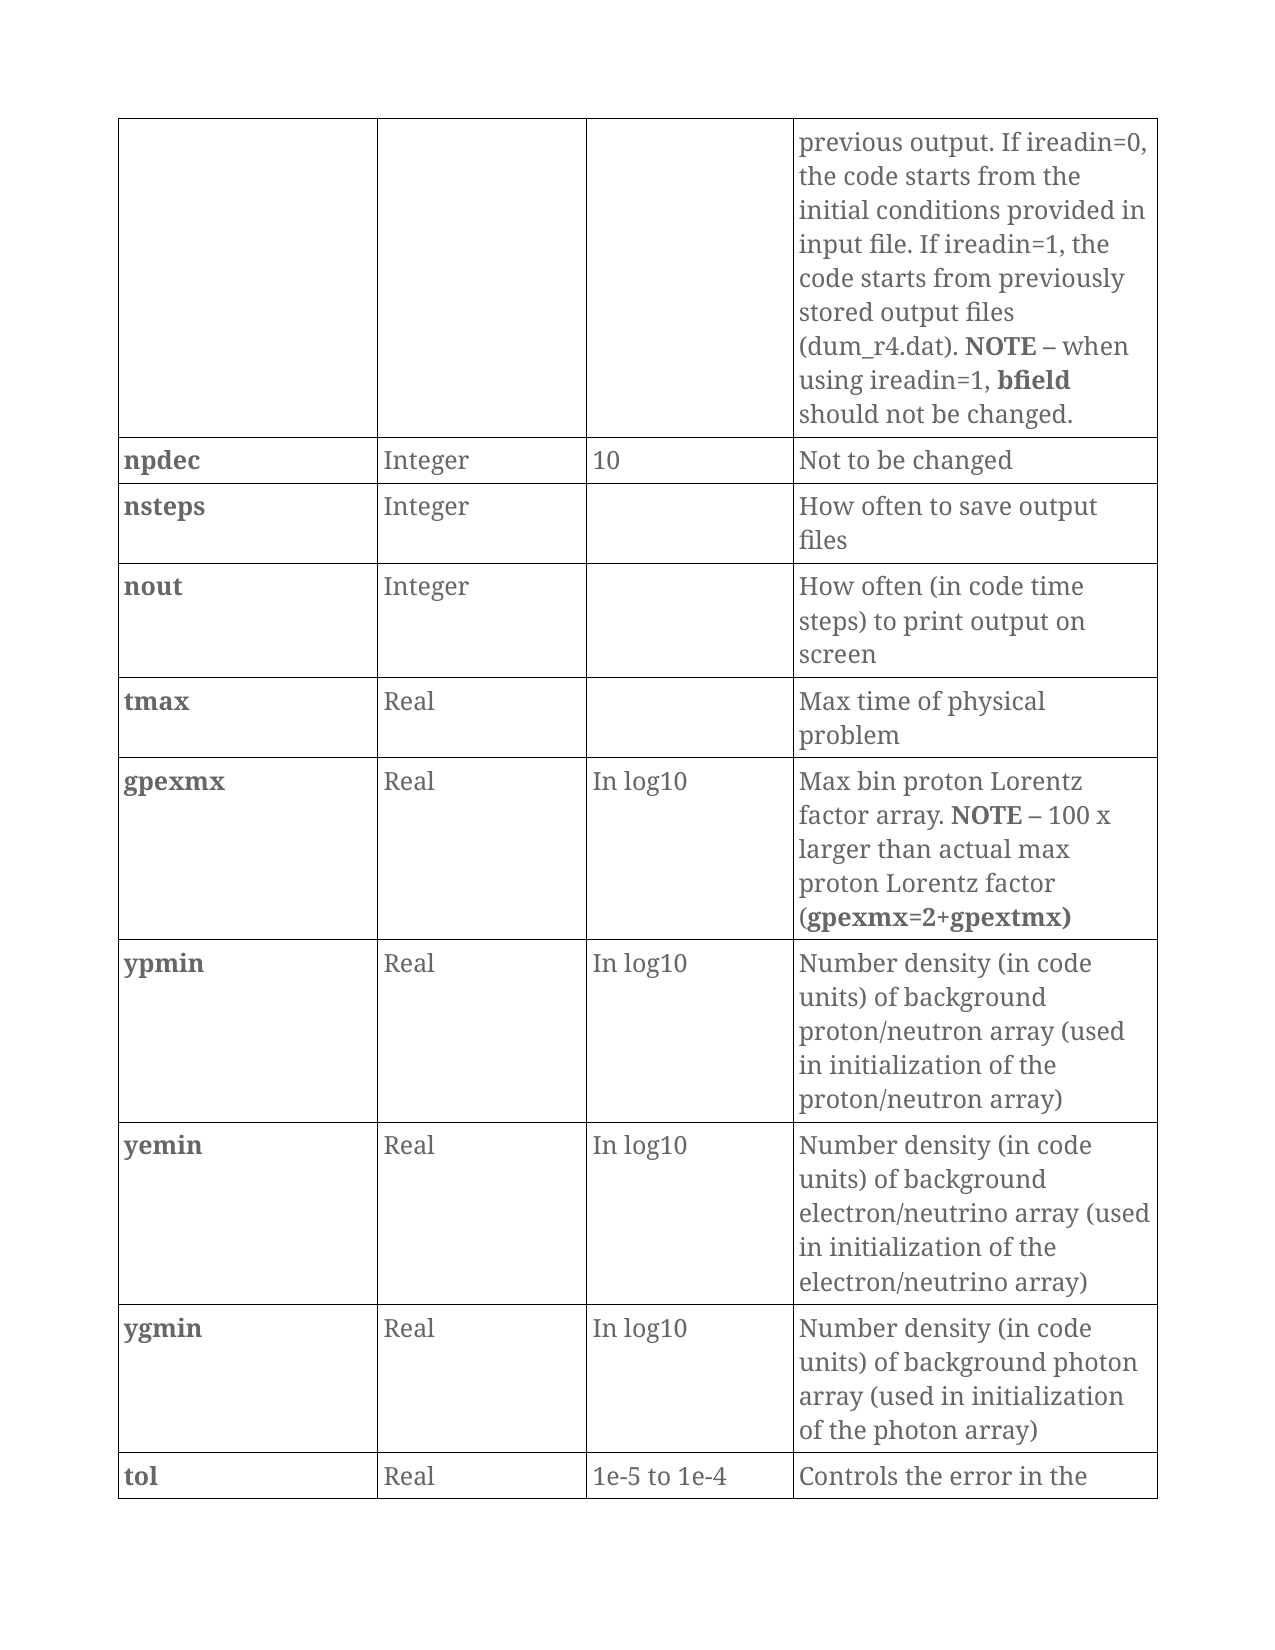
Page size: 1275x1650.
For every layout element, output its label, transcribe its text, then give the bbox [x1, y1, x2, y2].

table_cell Number density (in code units) of background photon array (used in initialization of the photon array) [794, 1305, 1157, 1452]
table_cell yemin [119, 1123, 377, 1304]
table_cell ygmin [119, 1305, 377, 1452]
table_cell [587, 119, 793, 437]
table_cell Not to be changed [794, 438, 1157, 483]
table_cell [587, 564, 793, 677]
table_cell Controls the error in the [794, 1453, 1157, 1498]
table_cell Max bin proton Lorentz factor array. NOTE – 100 x larger than actual max proton Lorentz factor (gpexmx=2+gpextmx) [794, 758, 1157, 939]
table_cell Integer [378, 484, 586, 563]
table_cell [587, 484, 793, 563]
table_cell How often to save output files [794, 484, 1157, 563]
table_cell Real [378, 758, 586, 939]
table_cell gpexmx [119, 758, 377, 939]
table_cell Real [378, 1123, 586, 1304]
table_cell nsteps [119, 484, 377, 563]
table_cell previous output. If ireadin=0, the code starts from the initial conditions provided in input file. If ireadin=1, the code starts from previously stored output files (dum_r4.dat). NOTE – when using ireadin=1, bfield should not be changed. [794, 119, 1157, 437]
table_cell Number density (in code units) of background proton/neutron array (used in initialization of the proton/neutron array) [794, 940, 1157, 1122]
table_cell [587, 678, 793, 757]
table_cell Integer [378, 564, 586, 677]
table_cell 10 [587, 438, 793, 483]
table_cell [119, 119, 377, 437]
table_cell Real [378, 1305, 586, 1452]
table_cell tol [119, 1453, 377, 1498]
table_cell Integer [378, 438, 586, 483]
table_cell [378, 119, 586, 437]
table_cell ypmin [119, 940, 377, 1122]
table_cell In log10 [587, 940, 793, 1122]
table_cell In log10 [587, 1305, 793, 1452]
table_cell npdec [119, 438, 377, 483]
table_cell In log10 [587, 758, 793, 939]
table_cell Max time of physical problem [794, 678, 1157, 757]
table_cell Real [378, 940, 586, 1122]
table_cell In log10 [587, 1123, 793, 1304]
table_cell tmax [119, 678, 377, 757]
table_cell 1e-5 to 1e-4 [587, 1453, 793, 1498]
table_cell How often (in code time steps) to print output on screen [794, 564, 1157, 677]
table_cell nout [119, 564, 377, 677]
table_cell Real [378, 1453, 586, 1498]
table_cell Number density (in code units) of background electron/neutrino array (used in initialization of the electron/neutrino array) [794, 1123, 1157, 1304]
table_cell Real [378, 678, 586, 757]
